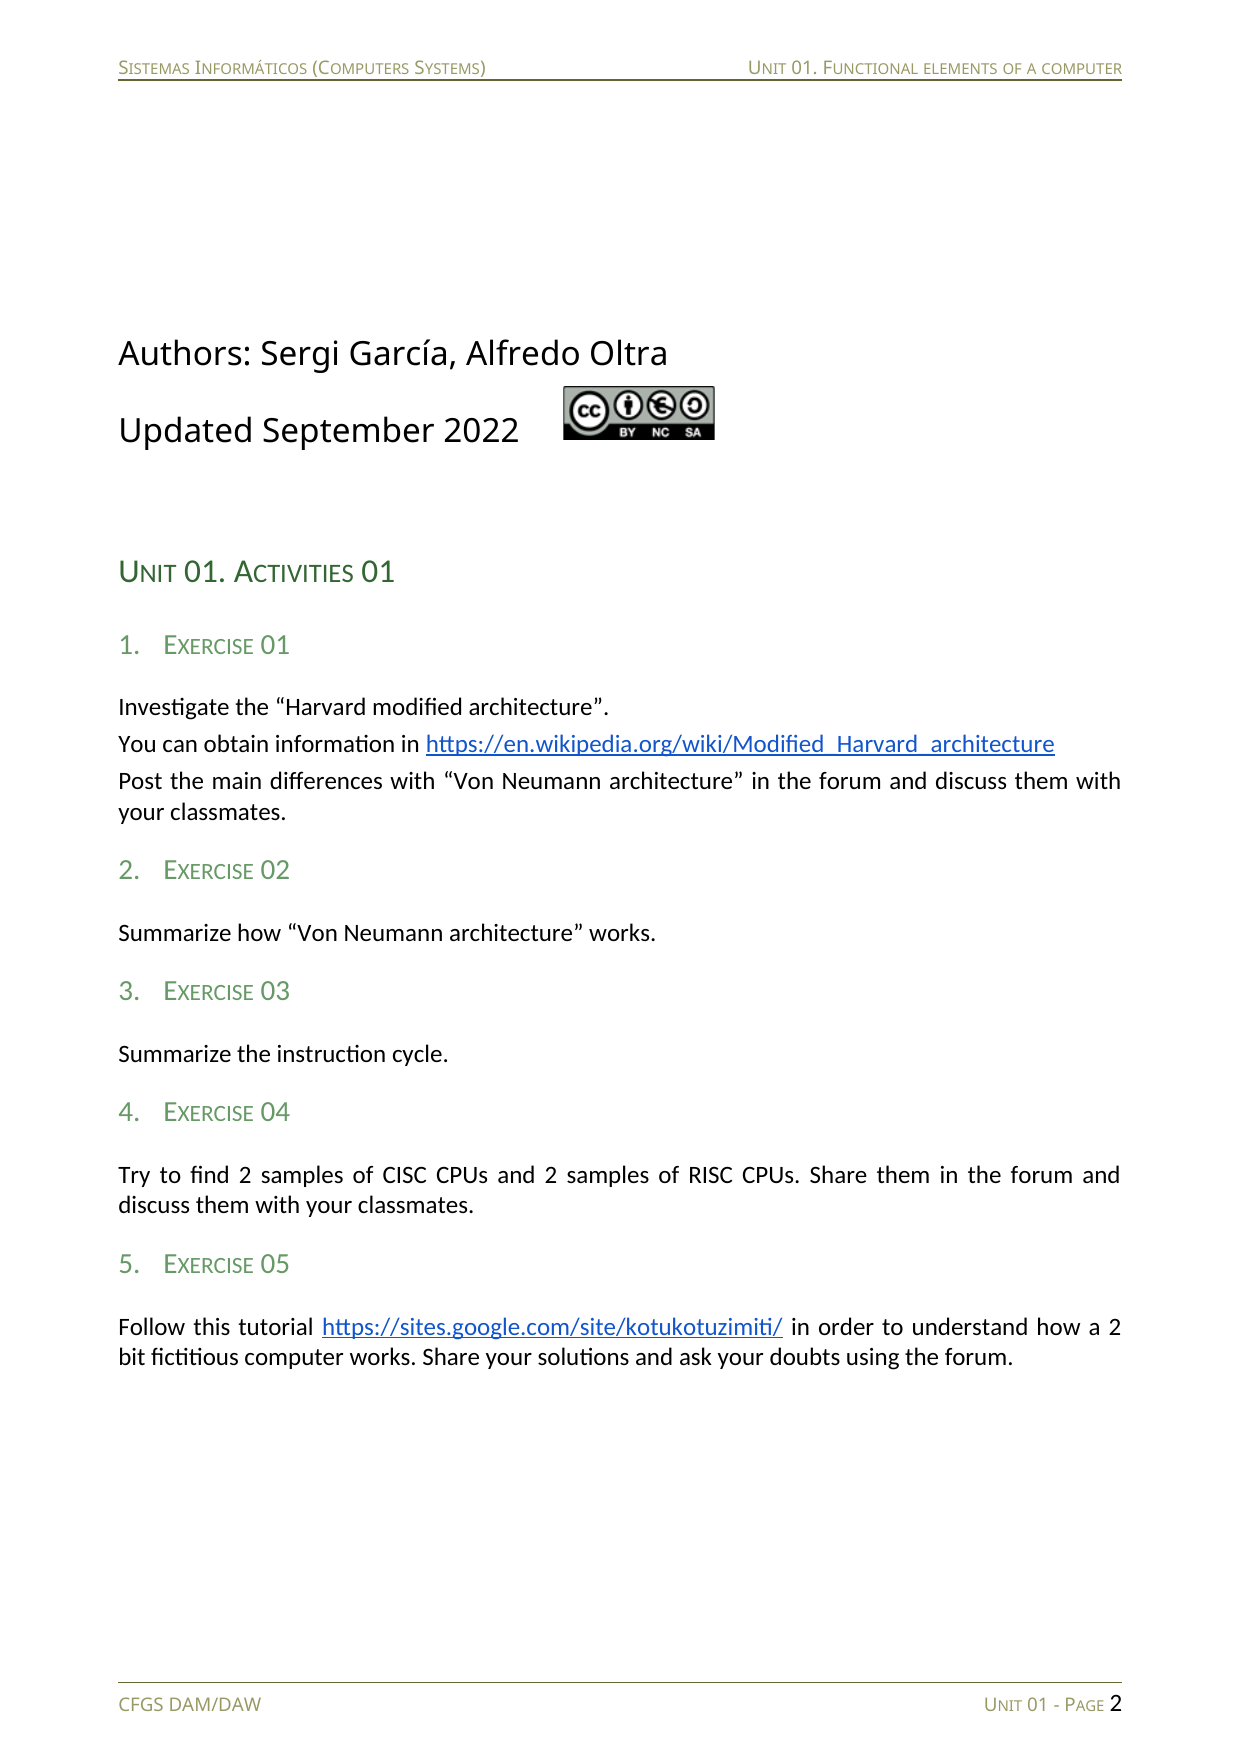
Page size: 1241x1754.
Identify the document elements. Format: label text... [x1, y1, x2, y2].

text Updated September 2022 [118, 407, 1122, 453]
subtitle Exercise 03 [118, 972, 1122, 1008]
text Post the main differences with “Von Neumann architecture” in the forum and discuss them with your classmates. [118, 765, 1122, 826]
subtitle Exercise 02 [118, 851, 1122, 887]
text Follow this tutorial https://sites.google.com/site/kotukotuzimiti/ in order to understand how a 2 bit fictitious computer works. Share your solutions and ask your doubts using the forum. [118, 1311, 1122, 1372]
text Summarize how “Von Neumann architecture” works. [118, 917, 1122, 947]
text Investigate the “Harvard modified architecture”. [118, 691, 1122, 722]
text Try to find 2 samples of CISC CPUs and 2 samples of RISC CPUs. Share them in the forum and discuss them with your classmates. [118, 1159, 1122, 1220]
subtitle Exercise 05 [118, 1245, 1122, 1281]
text Authors: Sergi García, Alfredo Oltra [118, 329, 1122, 375]
subtitle Exercise 04 [118, 1093, 1122, 1129]
text Summarize the instruction cycle. [118, 1038, 1122, 1068]
text You can obtain information in https://en.wikipedia.org/wiki/Modified_Harvard_architecture [118, 728, 1122, 759]
subtitle Exercise 01 [118, 626, 1122, 661]
text Unit 01. Activities 01 [118, 550, 1122, 591]
picture [563, 386, 715, 440]
